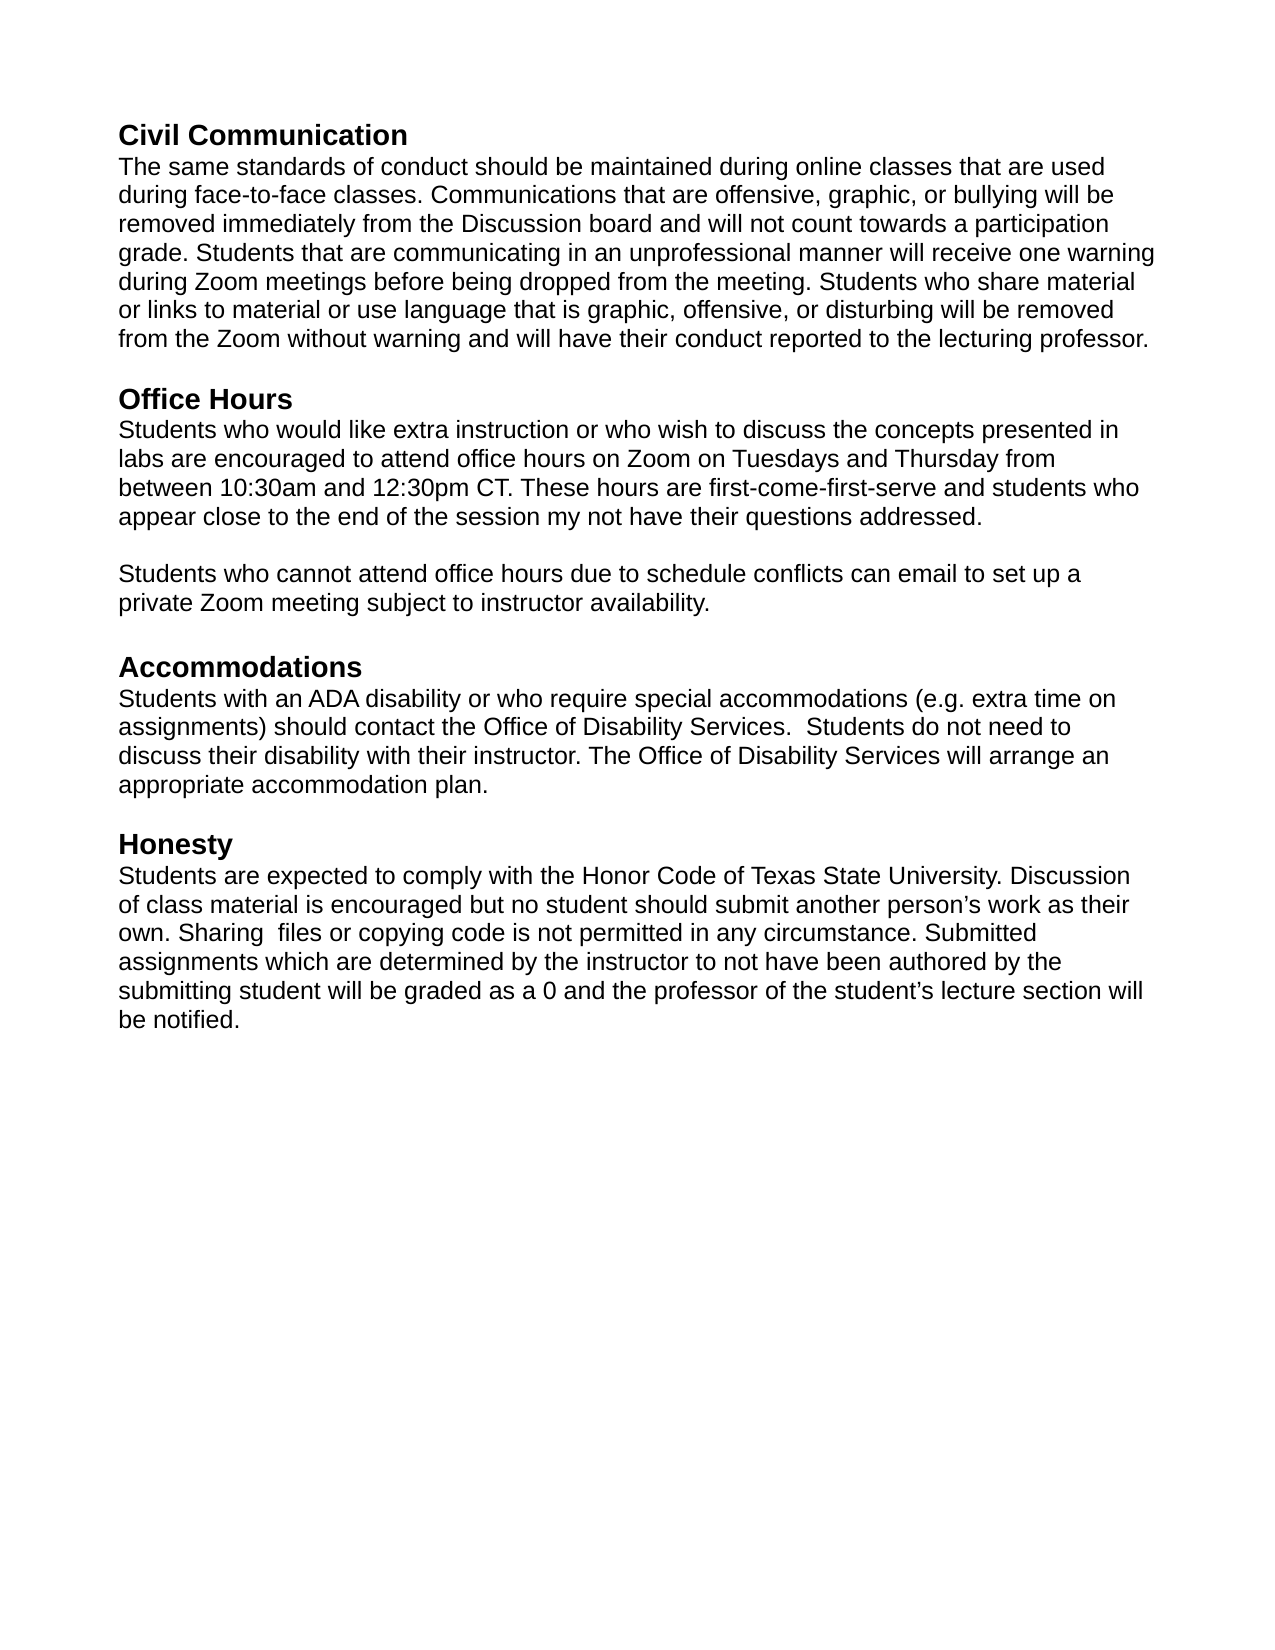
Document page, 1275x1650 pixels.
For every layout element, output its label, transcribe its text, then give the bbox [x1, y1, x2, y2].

text Accommodations [118, 650, 1157, 683]
text Students who cannot attend office hours due to schedule conflicts can email to set up a private Zoom meeting subject to instructor availability. [118, 559, 1157, 616]
text Students who would like extra instruction or who wish to discuss the concepts presented in labs are encouraged to attend office hours on Zoom on Tuesdays and Thursday from between 10:30am and 12:30pm CT. These hours are first-come-first-serve and students who appear close to the end of the session my not have their questions addressed. [118, 415, 1157, 530]
text Honesty [118, 827, 1157, 861]
text The same standards of conduct should be maintained during online classes that are used during face-to-face classes. Communications that are offensive, graphic, or bullying will be removed immediately from the Discussion board and will not count towards a participation grade. Students that are communicating in an unprofessional manner will receive one warning during Zoom meetings before being dropped from the meeting. Students who share material or links to material or use language that is graphic, offensive, or disturbing will be removed from the Zoom without warning and will have their conduct reported to the lecturing professor. [118, 152, 1157, 353]
text Civil Communication [118, 118, 1157, 152]
text Students are expected to comply with the Honor Code of Texas State University. Discussion of class material is encouraged but no student should submit another person’s work as their own. Sharing files or copying code is not permitted in any circumstance. Submitted assignments which are determined by the instructor to not have been authored by the submitting student will be graded as a 0 and the professor of the student’s lecture section will be notified. [118, 861, 1157, 1033]
text Students with an ADA disability or who require special accommodations (e.g. extra time on assignments) should contact the Office of Disability Services. Students do not need to discuss their disability with their instructor. The Office of Disability Services will arrange an appropriate accommodation plan. [118, 683, 1157, 798]
text Office Hours [118, 382, 1157, 415]
